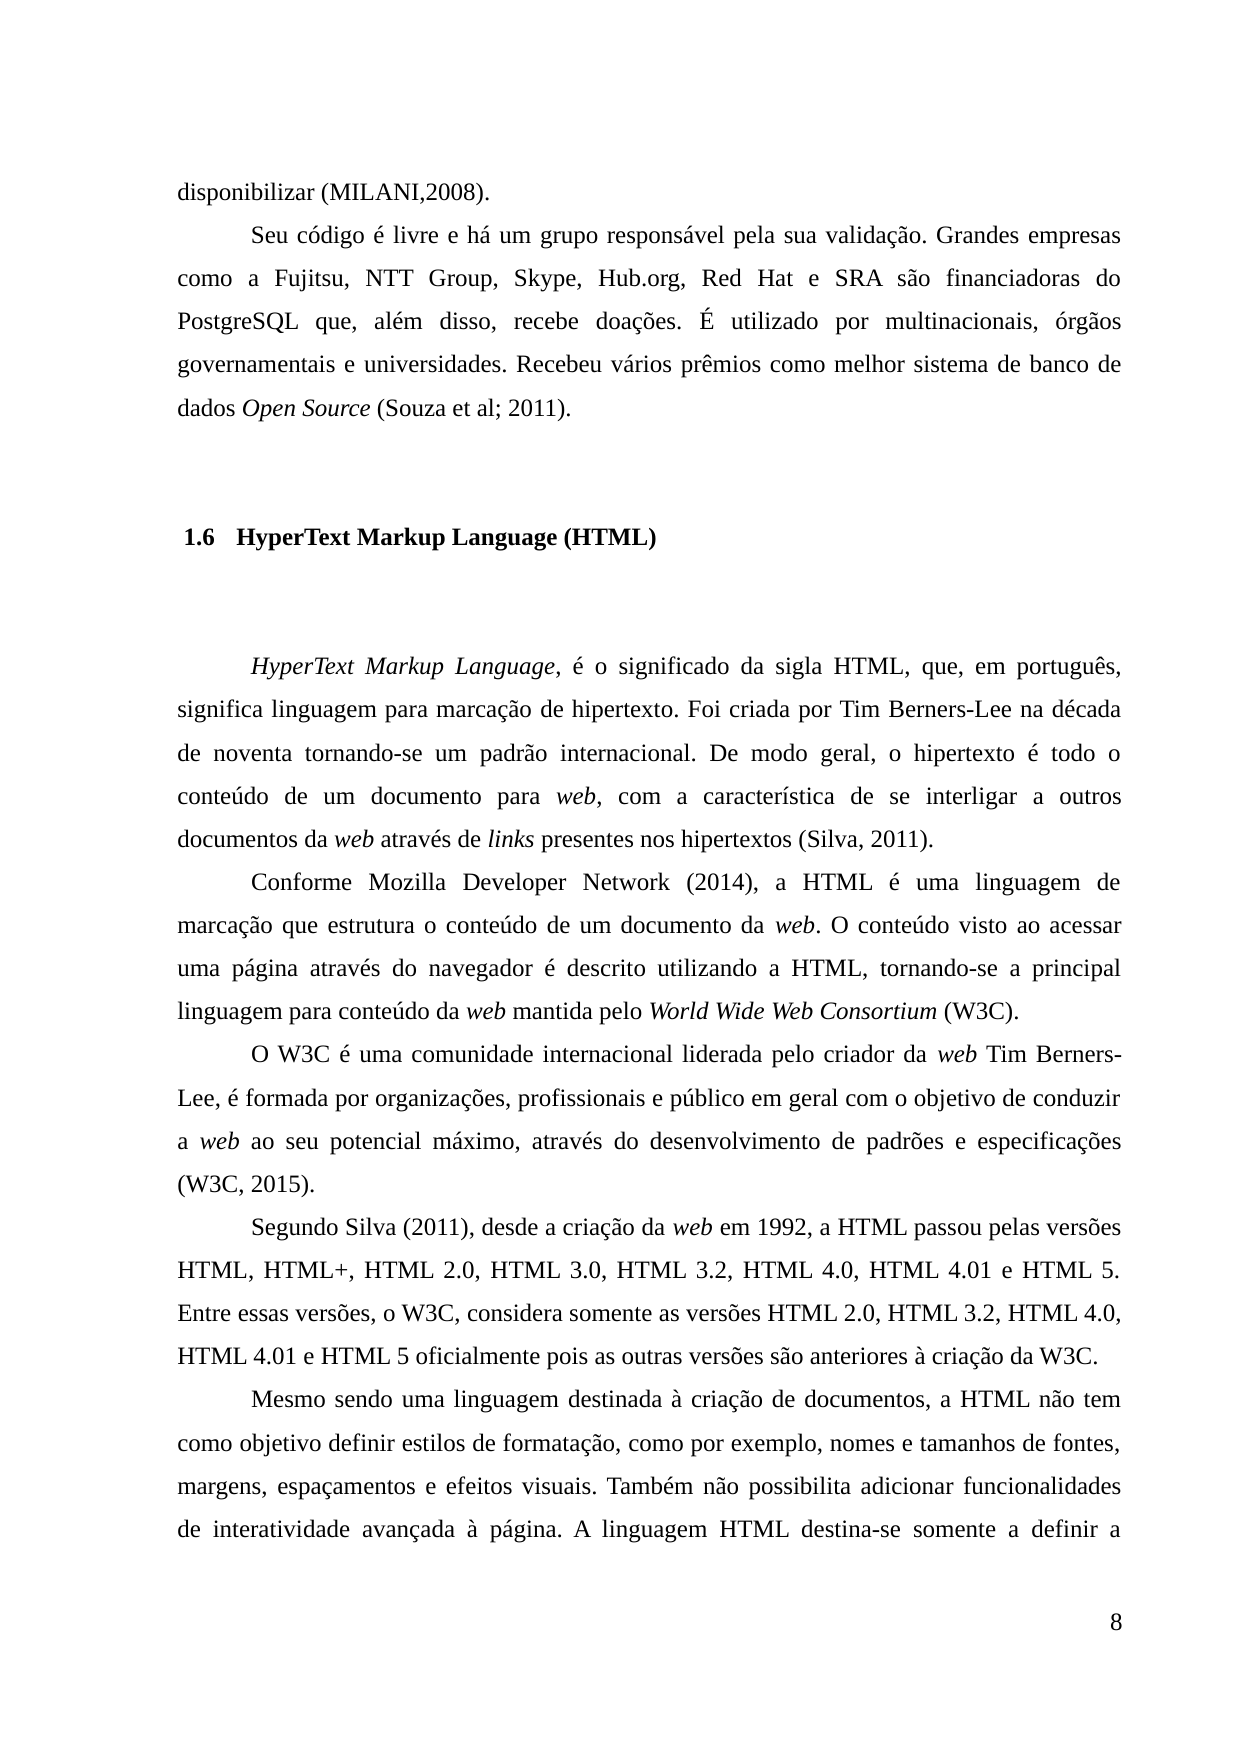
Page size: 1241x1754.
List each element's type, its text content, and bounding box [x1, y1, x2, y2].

text O W3C é uma comunidade internacional liderada pelo criador da web Tim Berners-Lee, é formada por organizações, profissionais e público em geral com o objetivo de conduzir a web ao seu potencial máximo, através do desenvolvimento de padrões e especificações (W3C, 2015). [177, 1039, 1122, 1198]
text HyperText Markup Language, é o significado da sigla HTML, que, em português, significa linguagem para marcação de hipertexto. Foi criada por Tim Berners-Lee na década de noventa tornando-se um padrão internacional. De modo geral, o hipertexto é todo o conteúdo de um documento para web, com a característica de se interligar a outros documentos da web através de links presentes nos hipertextos (Silva, 2011). [177, 651, 1122, 853]
text Segundo Silva (2011), desde a criação da web em 1992, a HTML passou pelas versões HTML, HTML+, HTML 2.0, HTML 3.0, HTML 3.2, HTML 4.0, HTML 4.01 e HTML 5. Entre essas versões, o W3C, considera somente as versões HTML 2.0, HTML 3.2, HTML 4.0, HTML 4.01 e HTML 5 oficialmente pois as outras versões são anteriores à criação da W3C. [177, 1212, 1122, 1370]
text disponibilizar (MILANI,2008). [177, 177, 1122, 206]
subtitle HyperText Markup Language (HTML) [177, 522, 1122, 551]
text Conforme Mozilla Developer Network (2014), a HTML é uma linguagem de marcação que estrutura o conteúdo de um documento da web. O conteúdo visto ao acessar uma página através do navegador é descrito utilizando a HTML, tornando-se a principal linguagem para conteúdo da web mantida pelo World Wide Web Consortium (W3C). [177, 867, 1122, 1025]
text Mesmo sendo uma linguagem destinada à criação de documentos, a HTML não tem como objetivo definir estilos de formatação, como por exemplo, nomes e tamanhos de fontes, margens, espaçamentos e efeitos visuais. Também não possibilita adicionar funcionalidades de interatividade avançada à página. A linguagem HTML destina-se somente a definir a [177, 1384, 1122, 1543]
text Seu código é livre e há um grupo responsável pela sua validação. Grandes empresas como a Fujitsu, NTT Group, Skype, Hub.org, Red Hat e SRA são financiadoras do PostgreSQL que, além disso, recebe doações. É utilizado por multinacionais, órgãos governamentais e universidades. Recebeu vários prêmios como melhor sistema de banco de dados Open Source (Souza et al; 2011). [177, 220, 1122, 421]
